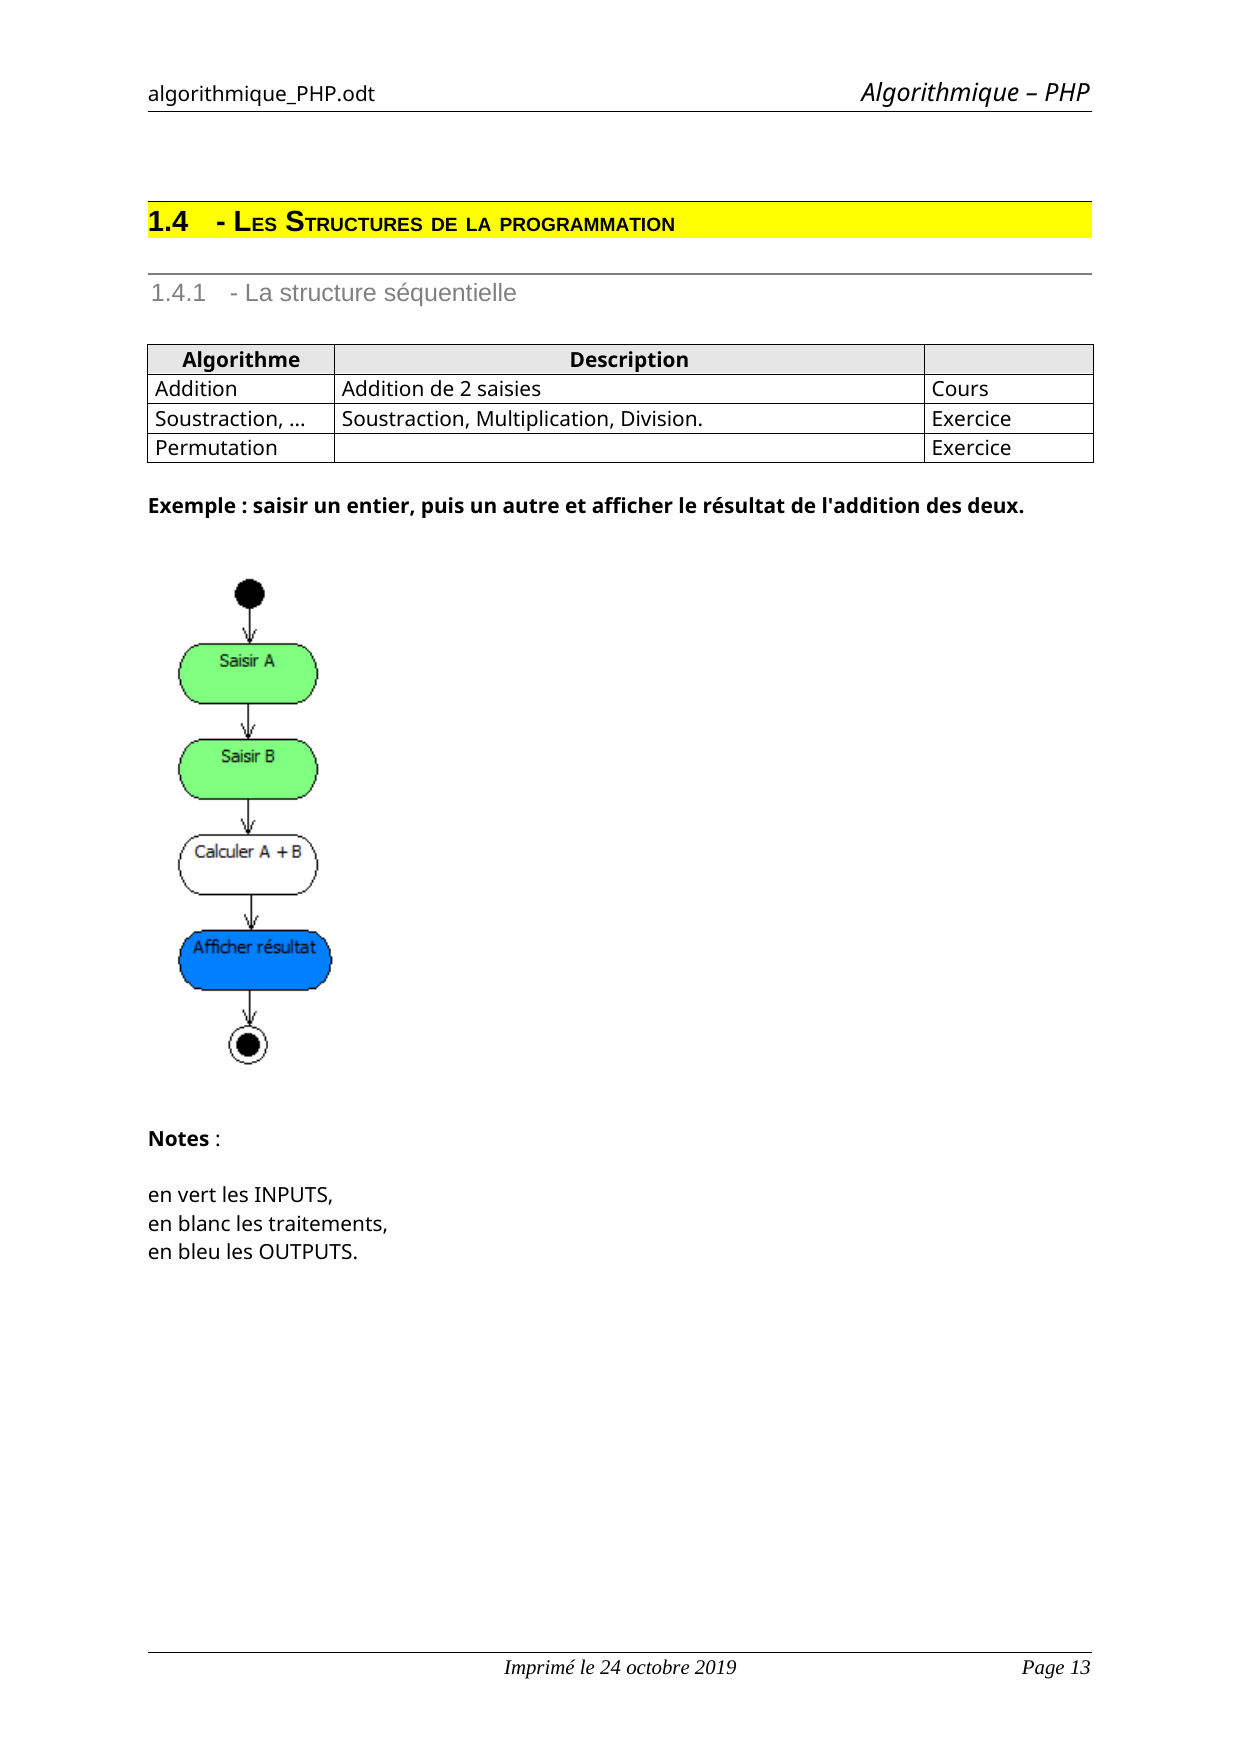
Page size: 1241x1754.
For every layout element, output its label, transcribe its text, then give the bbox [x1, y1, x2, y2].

table_cell Exercice [925, 434, 1093, 462]
subtitle - La structure séquentielle [148, 275, 1092, 309]
table_cell Soustraction, Multiplication, Division. [335, 404, 924, 432]
text en blanc les traitements, [148, 1209, 1092, 1237]
text en vert les INPUTS, [148, 1181, 1092, 1209]
table_cell Permutation [148, 434, 334, 462]
table_cell Exercice [925, 404, 1093, 432]
picture [147, 548, 364, 1096]
table_cell Cours [925, 375, 1093, 403]
subtitle - Les Structures de la programmation [148, 202, 1092, 238]
table_cell Soustraction, ... [148, 404, 334, 432]
table_header Description [335, 345, 924, 373]
text Exemple : saisir un entier, puis un autre et afficher le résultat de l'addition des deux. [148, 491, 1092, 520]
text Notes : [148, 1124, 1092, 1152]
table_cell Addition [148, 375, 334, 403]
table_cell [335, 434, 924, 462]
table_cell Addition de 2 saisies [335, 375, 924, 403]
text en bleu les OUTPUTS. [148, 1237, 1092, 1266]
table_header [925, 345, 1093, 373]
table_header Algorithme [148, 345, 334, 373]
